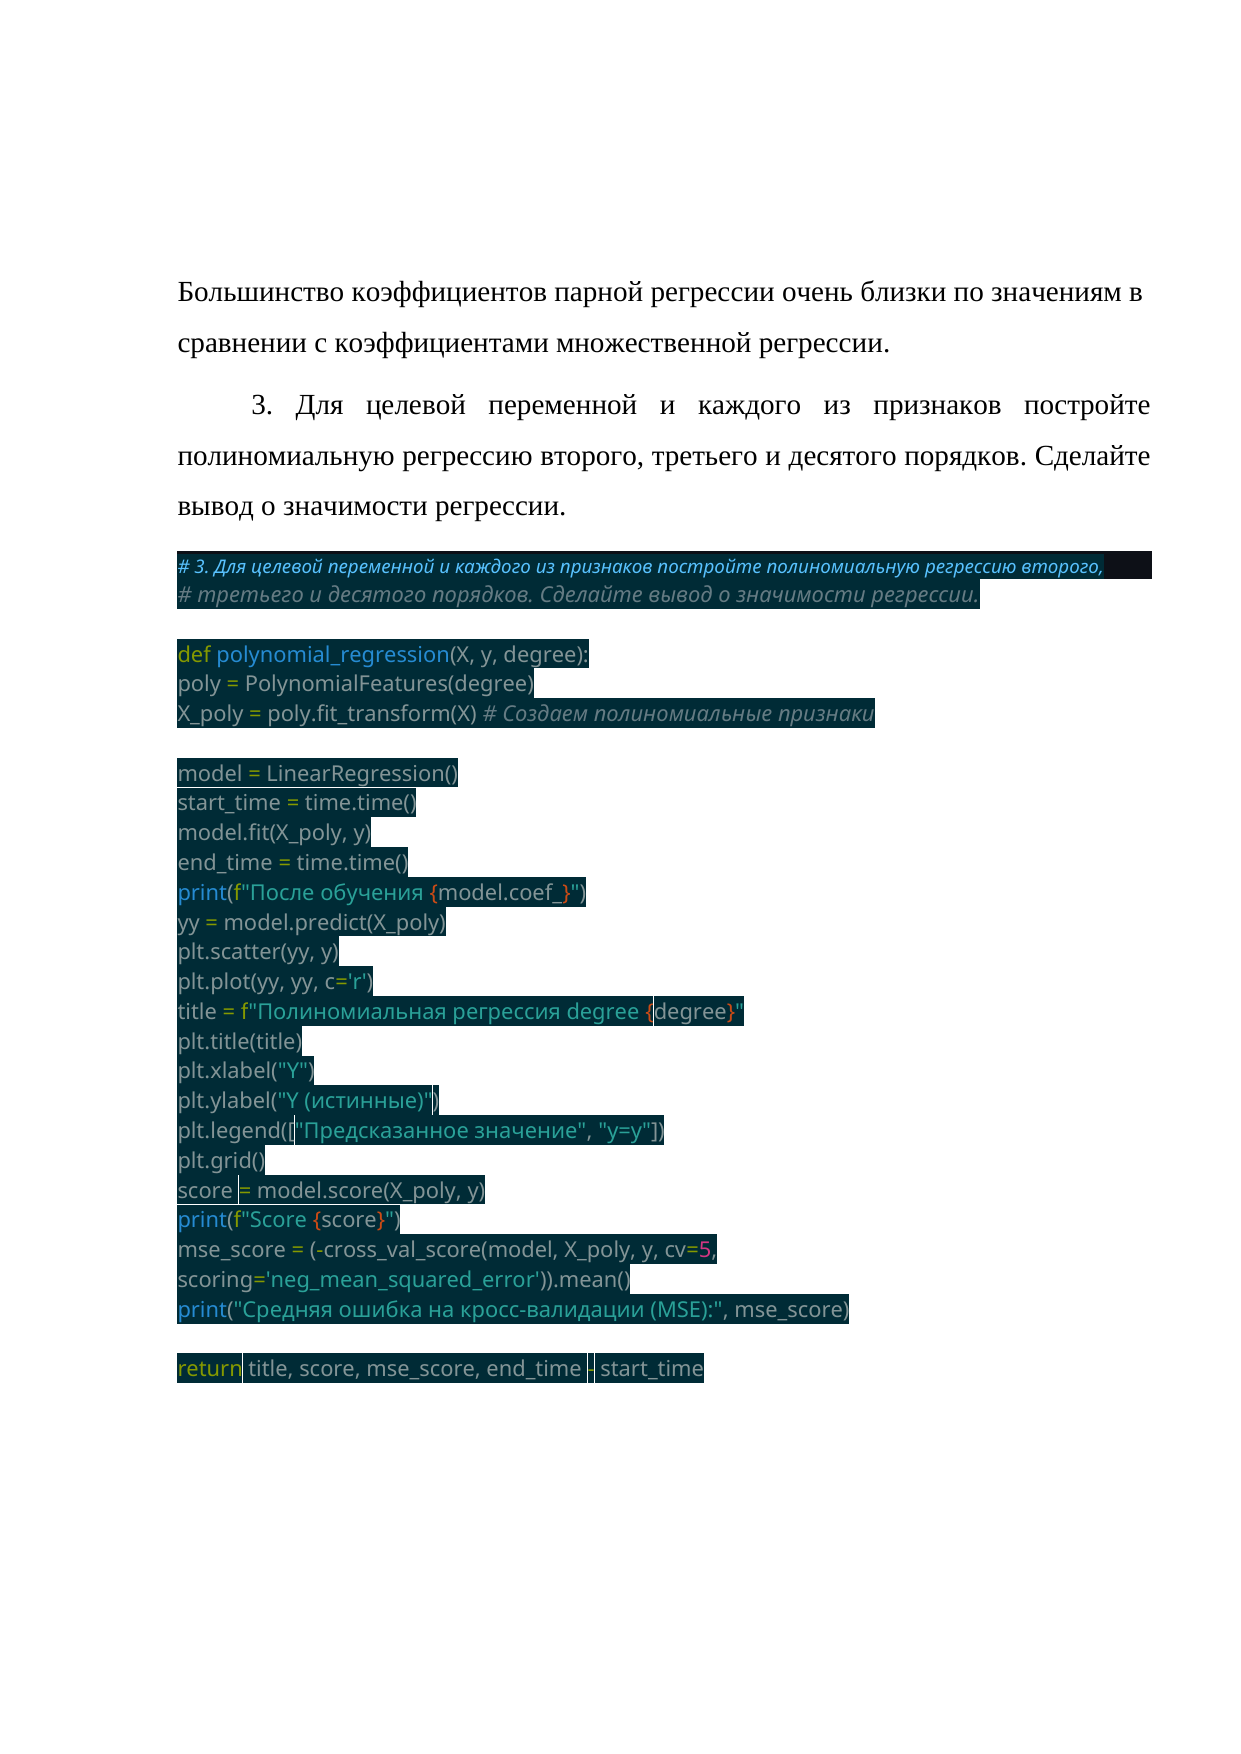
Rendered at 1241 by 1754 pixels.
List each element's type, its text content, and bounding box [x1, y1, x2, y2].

text plt.grid() [177, 1145, 1152, 1175]
text # третьего и десятого порядков. Сделайте вывод о значимости регрессии. [177, 579, 1152, 609]
text start_time = time.time() [177, 787, 1152, 817]
text 3. Для целевой переменной и каждого из признаков постройте полиномиальную регрессию второго, третьего и десятого порядков. Сделайте вывод о значимости регрессии. [177, 387, 1152, 522]
text plt.scatter(yy, y) [177, 936, 1152, 966]
text poly = PolynomialFeatures(degree) [177, 668, 1152, 698]
text return title, score, mse_score, end_time - start_time [177, 1353, 1152, 1383]
text plt.title(title) [177, 1026, 1152, 1056]
text plt.xlabel("Y") [177, 1056, 1152, 1085]
text X_poly = poly.fit_transform(X) # Создаем полиномиальные признаки [177, 698, 1152, 728]
text model = LinearRegression() [177, 758, 1152, 787]
text def polynomial_regression(X, y, degree): [177, 638, 1152, 668]
text plt.ylabel("Y (истинные)") [177, 1085, 1152, 1115]
text # 3. Для целевой переменной и каждого из признаков постройте полиномиальную регрессию второго, [177, 551, 1152, 579]
text mse_score = (-cross_val_score(model, X_poly, y, cv=5, scoring='neg_mean_squared_error')).mean() [177, 1234, 1152, 1294]
text model.fit(X_poly, y) [177, 817, 1152, 847]
text print(f"Score {score}") [177, 1204, 1152, 1234]
text yy = model.predict(X_poly) [177, 907, 1152, 936]
text title = f"Полиномиальная регрессия degree {degree}" [177, 996, 1152, 1026]
text print(f"После обучения {model.coef_}") [177, 877, 1152, 907]
text end_time = time.time() [177, 847, 1152, 877]
text score = model.score(X_poly, y) [177, 1175, 1152, 1204]
text Большинство коэффициентов парной регрессии очень близки по значениям в сравнении с коэффициентами множественной регрессии. [177, 174, 1152, 358]
text plt.legend(["Предсказанное значение", "y=y"]) [177, 1115, 1152, 1145]
text print("Средняя ошибка на кросс-валидации (MSE):", mse_score) [177, 1294, 1152, 1324]
text plt.plot(yy, yy, c='r') [177, 966, 1152, 996]
